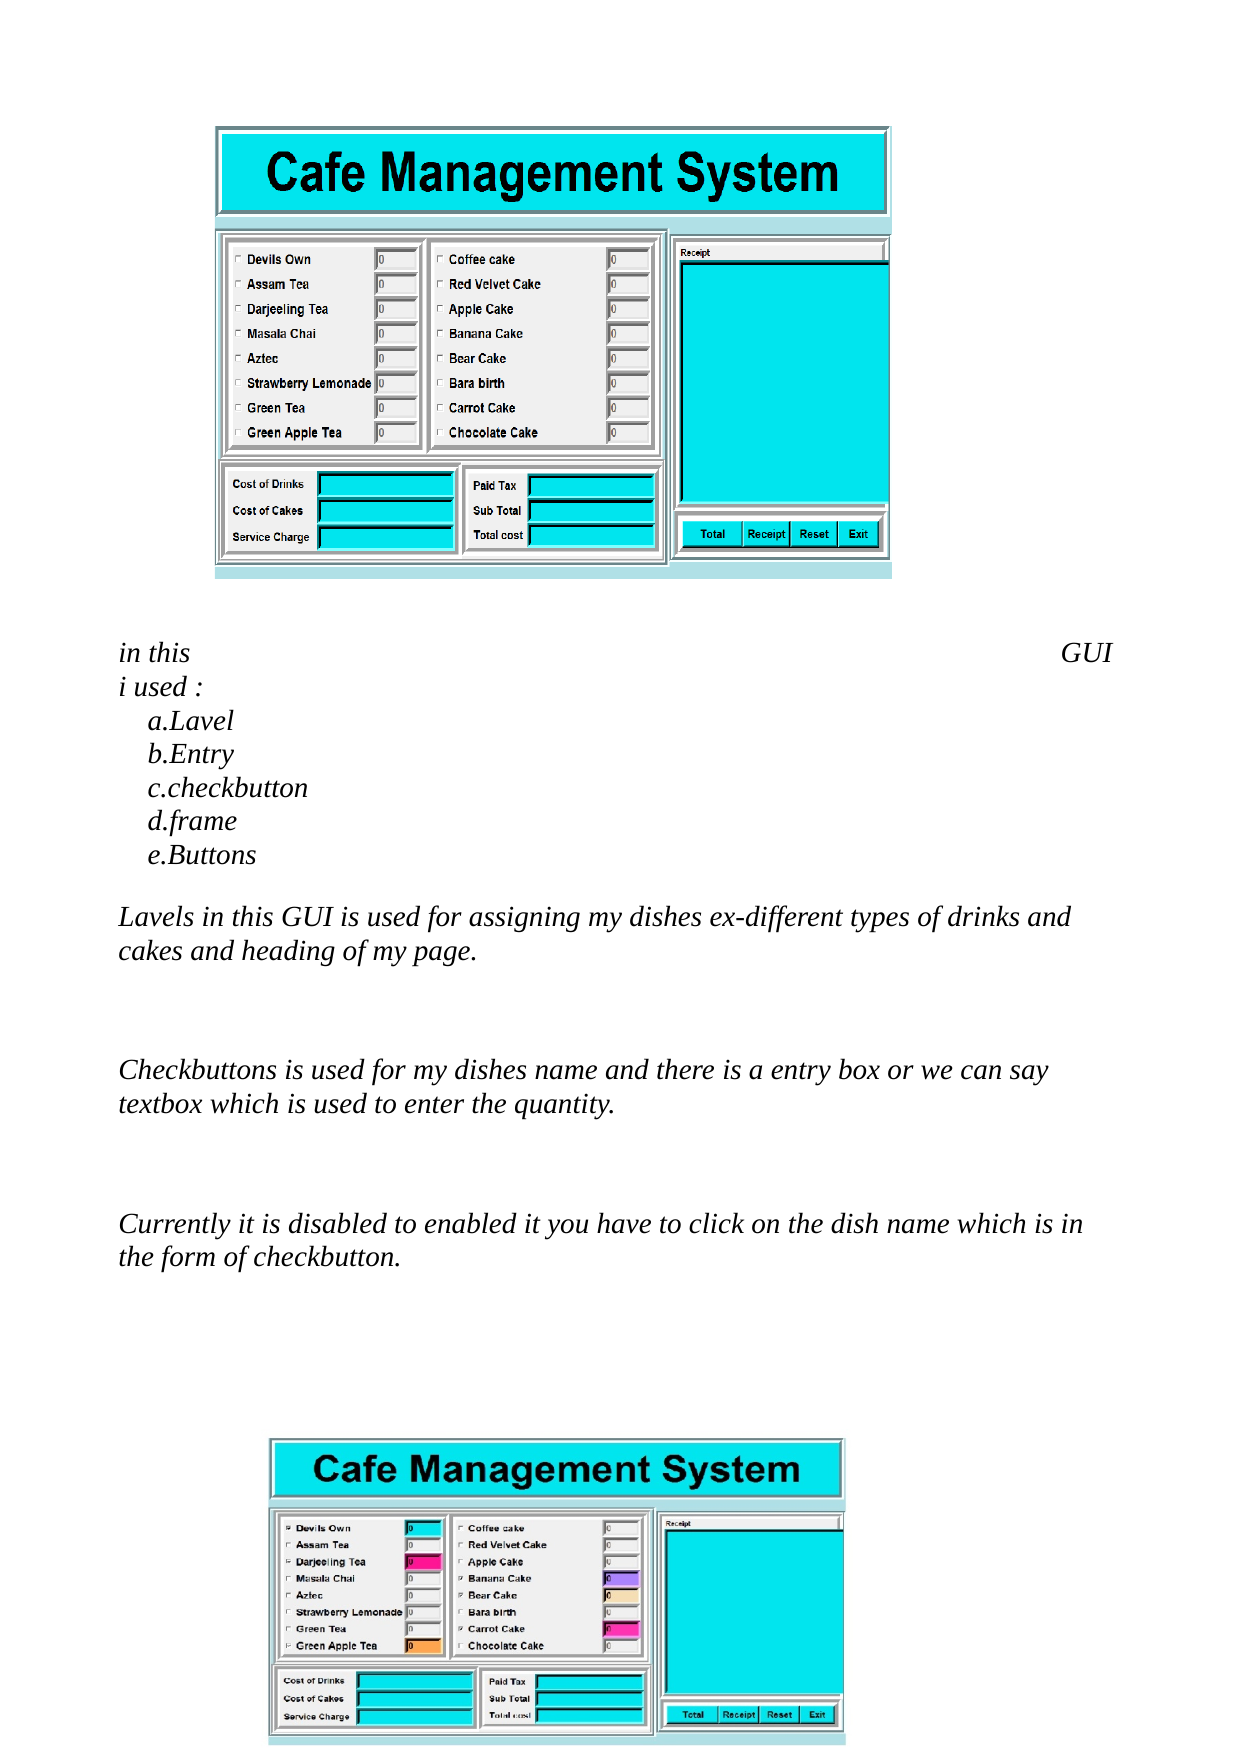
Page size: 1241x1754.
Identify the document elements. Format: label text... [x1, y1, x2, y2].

text d.frame [118, 803, 1122, 837]
text in this GUI i used : [118, 636, 1122, 703]
text b.Entry [118, 736, 1122, 770]
text Currently it is disabled to enabled it you have to click on the dish name which is in the form of checkbutton. [118, 1206, 1122, 1273]
text c.checkbutton [118, 770, 1122, 803]
text e.Buttons [118, 837, 1122, 870]
text Checkbuttons is used for my dishes name and there is a entry box or we can say textbox which is used to enter the quantity. [118, 1052, 1122, 1119]
text a.Lavel [118, 703, 1122, 736]
text Lavels in this GUI is used for assigning my dishes ex-different types of drinks and cakes and heading of my page. [118, 899, 1122, 966]
